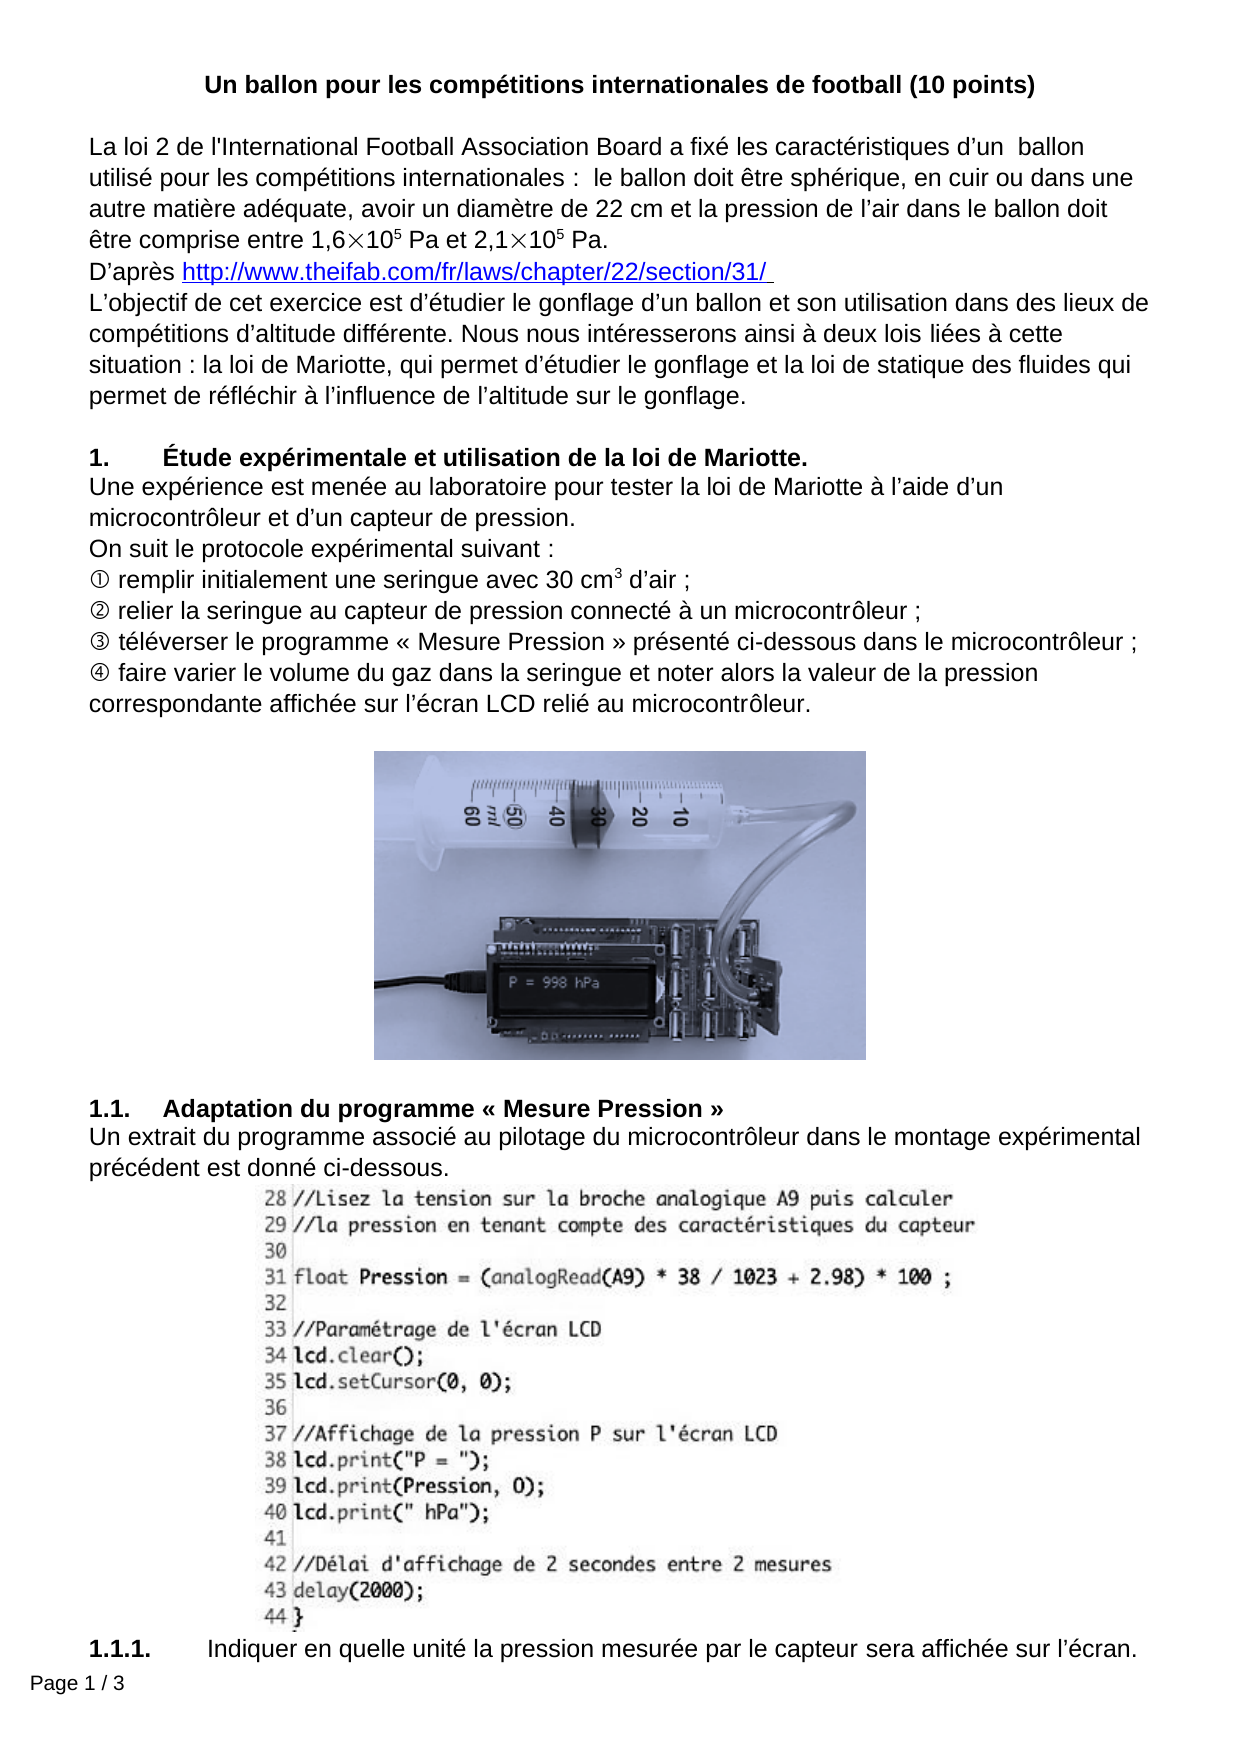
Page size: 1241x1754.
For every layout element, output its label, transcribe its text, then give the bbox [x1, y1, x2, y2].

list Étude expérimentale et utilisation de la loi de Mariotte. [89, 443, 1152, 472]
picture [374, 751, 866, 1060]
text D’après http://www.theifab.com/fr/laws/chapter/22/section/31/ [89, 257, 1152, 285]
list Indiquer en quelle unité la pression mesurée par le capteur sera affichée sur l’écran. [89, 1634, 1152, 1662]
text  téléverser le programme « Mesure Pression » présenté ci-dessous dans le microcontrôleur ; [89, 627, 1152, 656]
text  remplir initialement une seringue avec 30 cm3 d’air ; [89, 565, 1152, 594]
text La loi 2 de l'International Football Association Board a fixé les caractéristiques d’un ballon utilisé pour les compétitions internationales : le ballon doit être sphérique, en cuir ou dans une autre matière adéquate, avoir un diamètre de 22 cm et la pression de l’air dans le ballon doit être comprise entre 1,6105 Pa et 2,1105 Pa. [89, 132, 1152, 254]
text Une expérience est menée au laboratoire pour tester la loi de Mariotte à l’aide d’un microcontrôleur et d’un capteur de pression. [89, 472, 1152, 531]
text Un ballon pour les compétitions internationales de football (10 points) [89, 70, 1152, 99]
text L’objectif de cet exercice est d’étudier le gonflage d’un ballon et son utilisation dans des lieux de compétitions d’altitude différente. Nous nous intéresserons ainsi à deux lois liées à cette situation : la loi de Mariotte, qui permet d’étudier le gonflage et la loi de statique des fluides qui permet de réfléchir à l’influence de l’altitude sur le gonflage. [89, 288, 1152, 409]
list Adaptation du programme « Mesure Pression » [89, 1093, 1152, 1122]
text On suit le protocole expérimental suivant : [89, 534, 1152, 562]
text  faire varier le volume du gaz dans la seringue et noter alors la valeur de la pression correspondante affichée sur l’écran LCD relié au microcontrôleur. [89, 658, 1152, 718]
text  relier la seringue au capteur de pression connecté à un microcontrôleur ; [89, 596, 1152, 625]
text Un extrait du programme associé au pilotage du microcontrôleur dans le montage expérimental précédent est donné ci-dessous. [89, 1122, 1152, 1182]
